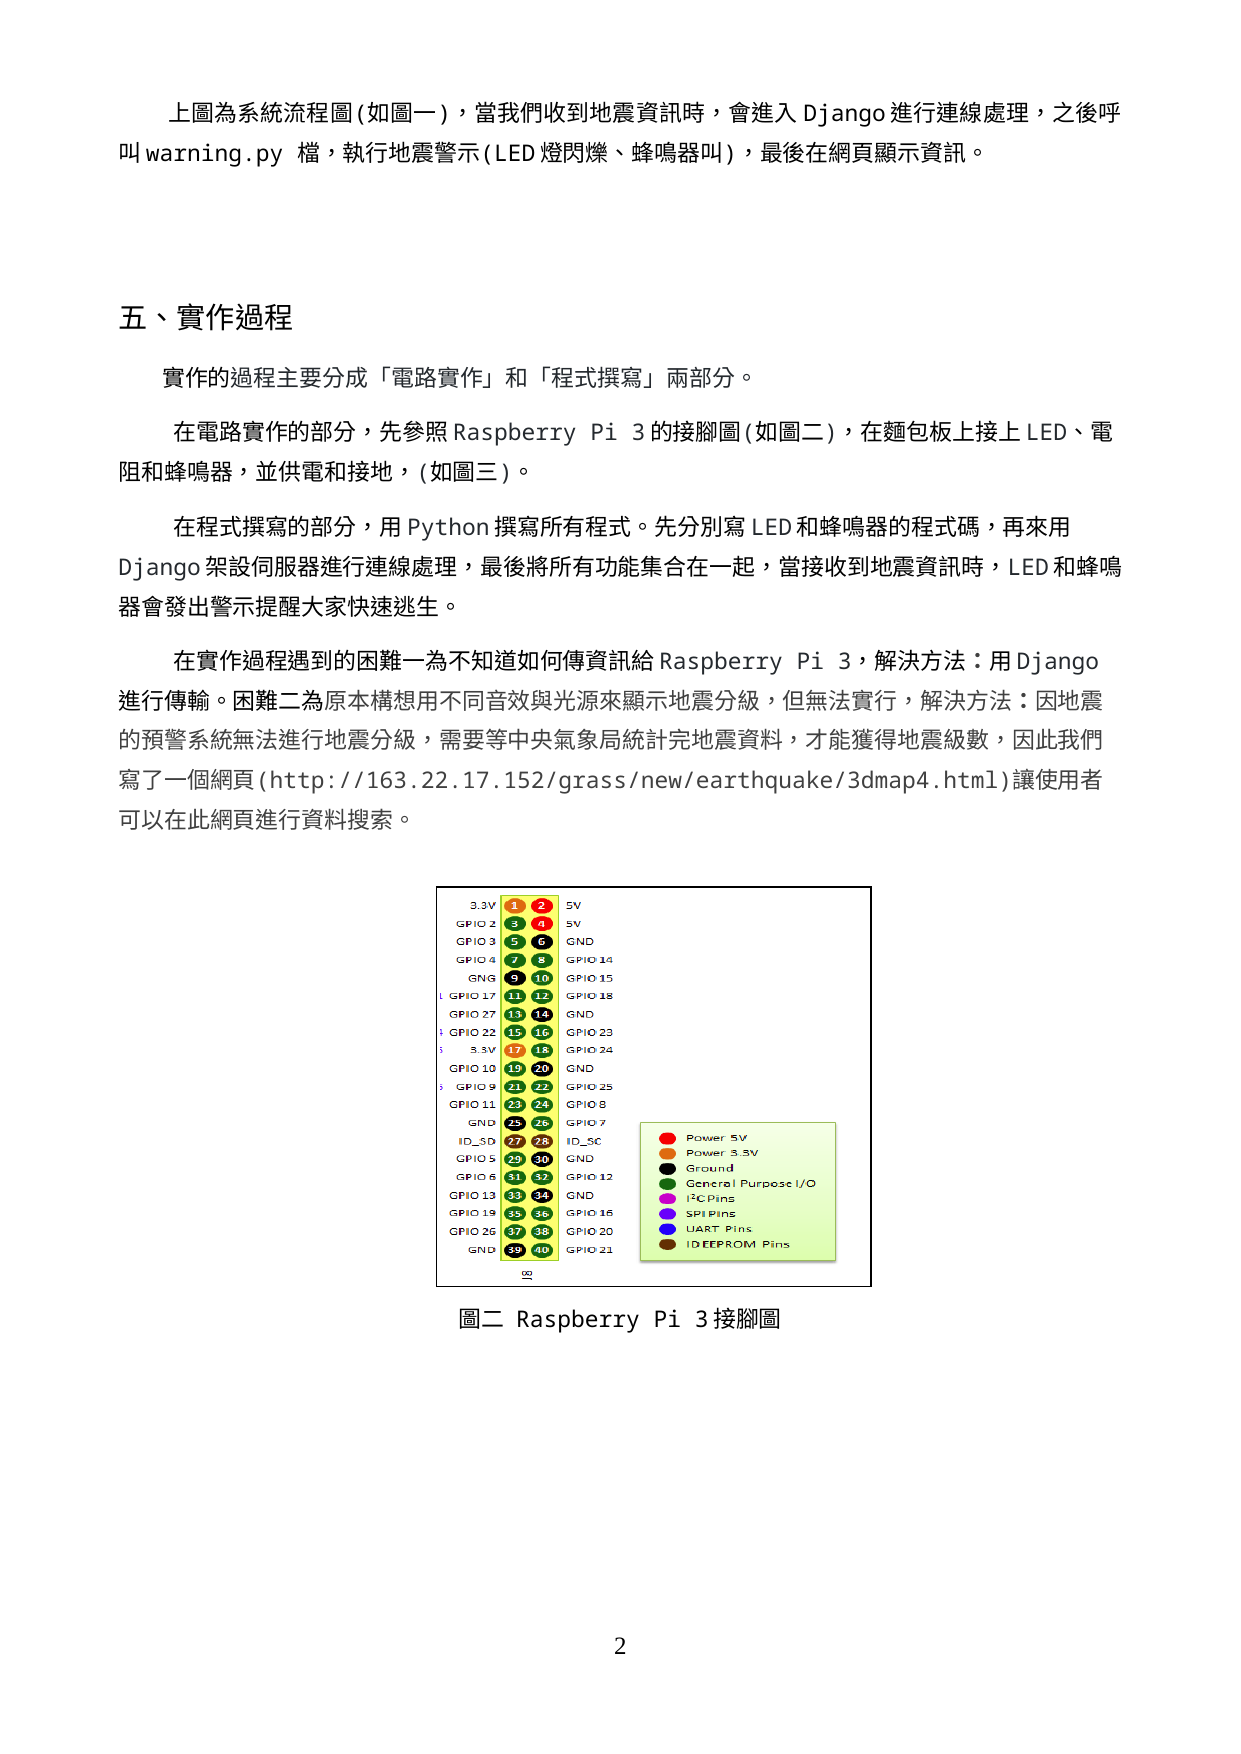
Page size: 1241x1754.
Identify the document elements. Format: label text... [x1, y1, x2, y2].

table_cell 圖二 Raspberry Pi 3接腳圖 [118, 1295, 1122, 1340]
table_header [118, 888, 1122, 1295]
text 在實作過程遇到的困難一為不知道如何傳資訊給Raspberry Pi 3，解決方法：用Django進行傳輸。困難二為原本構想用不同音效與光源來顯示地震分級，但無法實行，解決方法：因地震的預警系統無法進行地震分級，需要等中央氣象局統計完地震資料，才能獲得地震級數，因此我們寫了一個網頁(http://163.22.17.152/grass/new/earthquake/3dmap4.html)讓使用者可以在此網頁進行資料搜索。 [118, 643, 1122, 835]
text 在程式撰寫的部分，用Python撰寫所有程式。先分別寫LED和蜂鳴器的程式碼，再來用Django架設伺服器進行連線處理，最後將所有功能集合在一起，當接收到地震資訊時，LED和蜂鳴器會發出警示提醒大家快速逃生。 [118, 508, 1122, 622]
text 在電路實作的部分，先參照Raspberry Pi 3的接腳圖(如圖二)，在麵包板上接上LED、電阻和蜂鳴器，並供電和接地，(如圖三)。 [118, 414, 1122, 487]
text 五、實作過程 [118, 294, 1122, 337]
text 實作的過程主要分成「電路實作」和「程式撰寫」兩部分。 [118, 360, 1122, 393]
picture [440, 890, 868, 1283]
text 上圖為系統流程圖(如圖一)，當我們收到地震資訊時，會進入Django進行連線處理，之後呼叫warning.py 檔，執行地震警示(LED燈閃爍、蜂鳴器叫)，最後在網頁顯示資訊。 [118, 94, 1122, 168]
